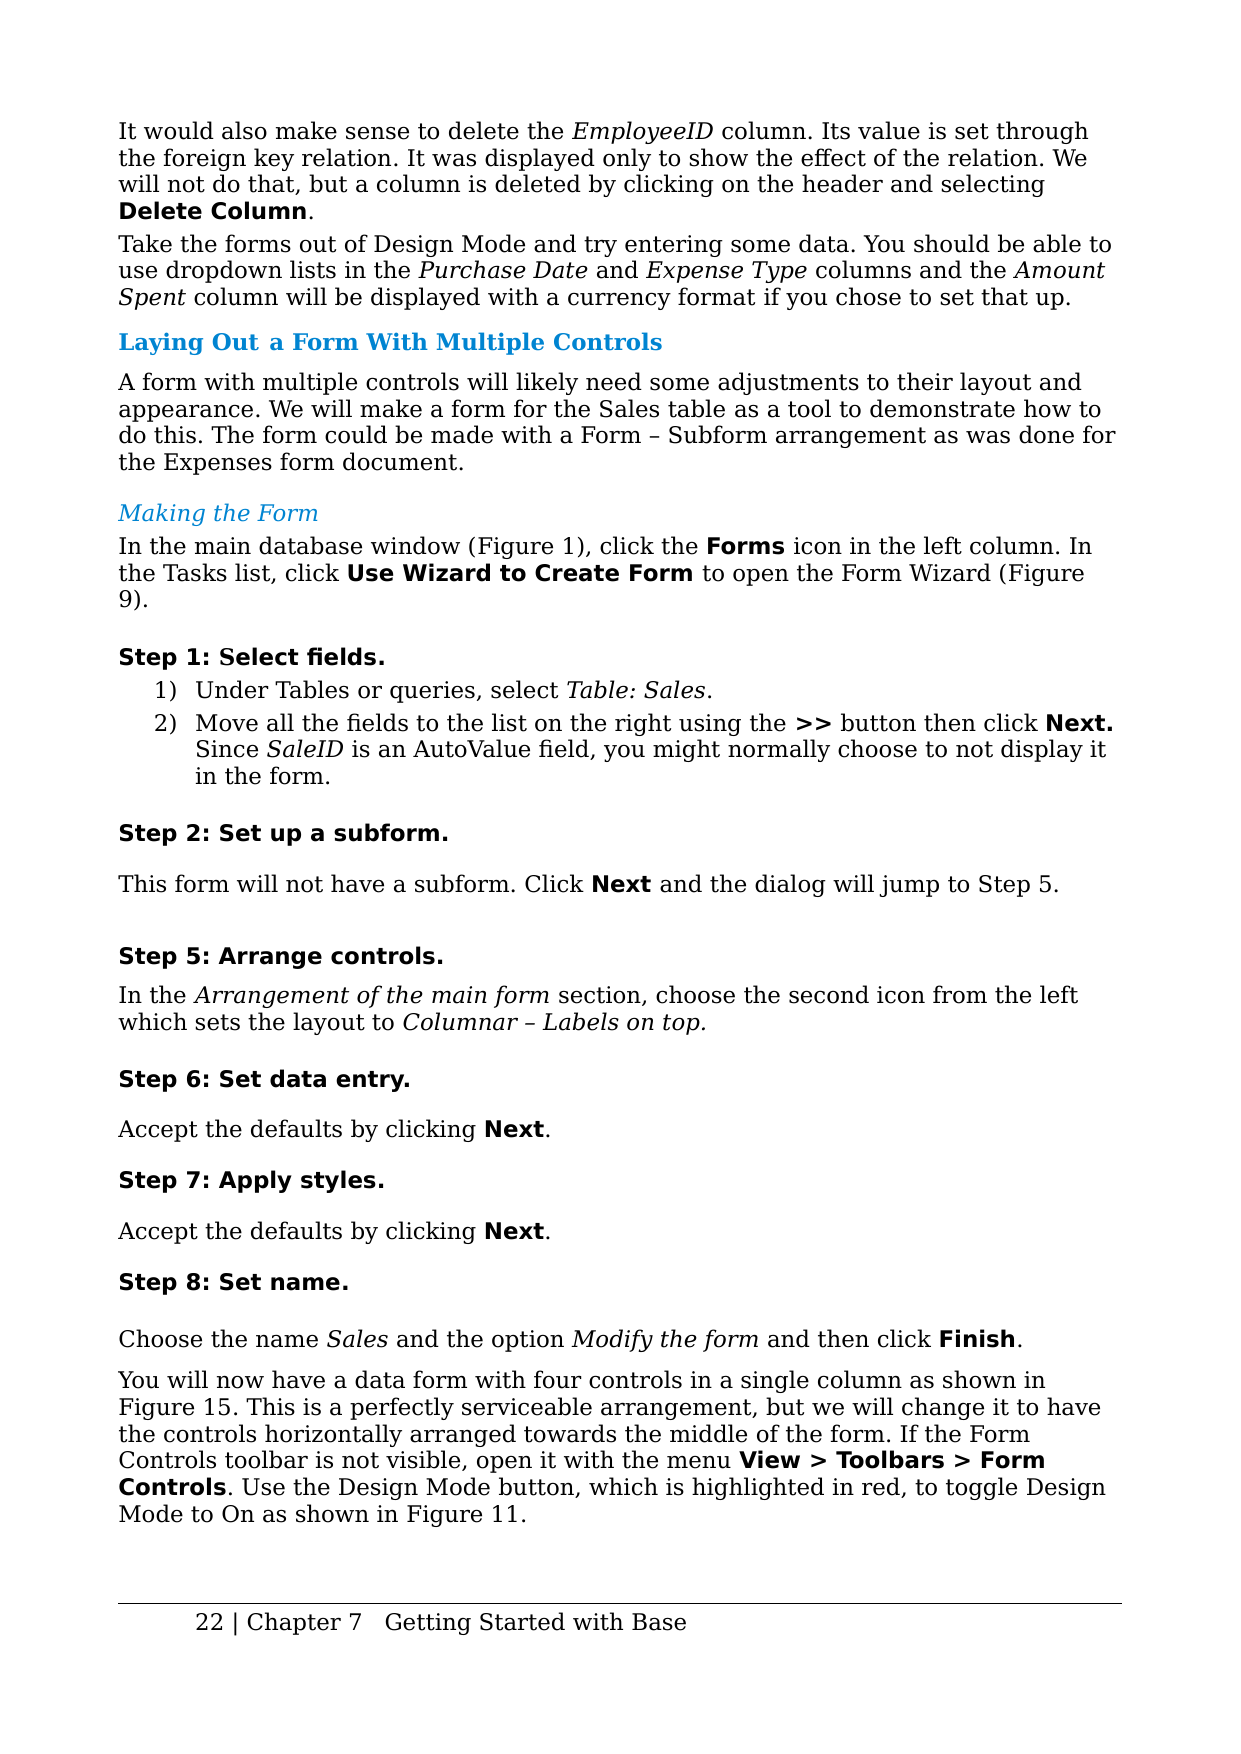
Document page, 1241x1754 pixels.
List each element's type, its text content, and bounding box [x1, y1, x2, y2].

text In the main database window (Figure 1), click the Forms icon in the left column. In the Tasks list, click Use Wizard to Create Form to open the Form Wizard (Figure 9). [118, 533, 1122, 613]
text Step 2: Set up a subform. [118, 820, 1122, 847]
text Take the forms out of Design Mode and try entering some data. You should be able to use dropdown lists in the Purchase Date and Expense Type columns and the Amount Spent column will be displayed with a currency format if you chose to set that up. [118, 231, 1122, 311]
list Under Tables or queries, select Table: Sales. [177, 677, 1122, 703]
text You will now have a data form with four controls in a single column as shown in Figure 15. This is a perfectly serviceable arrangement, but we will change it to have the controls horizontally arranged towards the middle of the form. If the Form Controls toolbar is not visible, open it with the menu View > Toolbars > Form Controls. Use the Design Mode button, which is highlighted in red, to toggle Design Mode to On as shown in Figure 11. [118, 1367, 1122, 1527]
text Step 5: Arrange controls. [118, 943, 1122, 970]
text Accept the defaults by clicking Next. [118, 1218, 1122, 1245]
text In the Arrangement of the main form section, choose the second icon from the left which sets the layout to Columnar – Labels on top. [118, 982, 1122, 1036]
text It would also make sense to delete the EmployeeID column. Its value is set through the foreign key relation. It was displayed only to show the effect of the relation. We will not do that, but a column is deleted by clicking on the header and selecting Delete Column. [118, 118, 1122, 225]
list Move all the fields to the list on the right using the >> button then click Next. Since SaleID is an AutoValue field, you might normally choose to not display it in the form. [177, 710, 1122, 790]
text This form will not have a subform. Click Next and the dialog will jump to Step 5. [118, 871, 1122, 897]
text Accept the defaults by clicking Next. [118, 1117, 1122, 1143]
text A form with multiple controls will likely need some adjustments to their layout and appearance. We will make a form for the Sales table as a tool to demonstrate how to do this. The form could be made with a Form – Subform arrangement as was done for the Expenses form document. [118, 369, 1122, 476]
text Step 7: Apply styles. [118, 1167, 1122, 1194]
text Step 6: Set data entry. [118, 1066, 1122, 1092]
text Step 8: Set name. [118, 1269, 1122, 1296]
subtitle Laying Out a Form With Multiple Controls [118, 323, 1122, 357]
subtitle Making the Form [118, 500, 1122, 527]
text Step 1: Select fields. [118, 643, 1122, 670]
text Choose the name Sales and the option Modify the form and then click Finish. [118, 1326, 1122, 1353]
